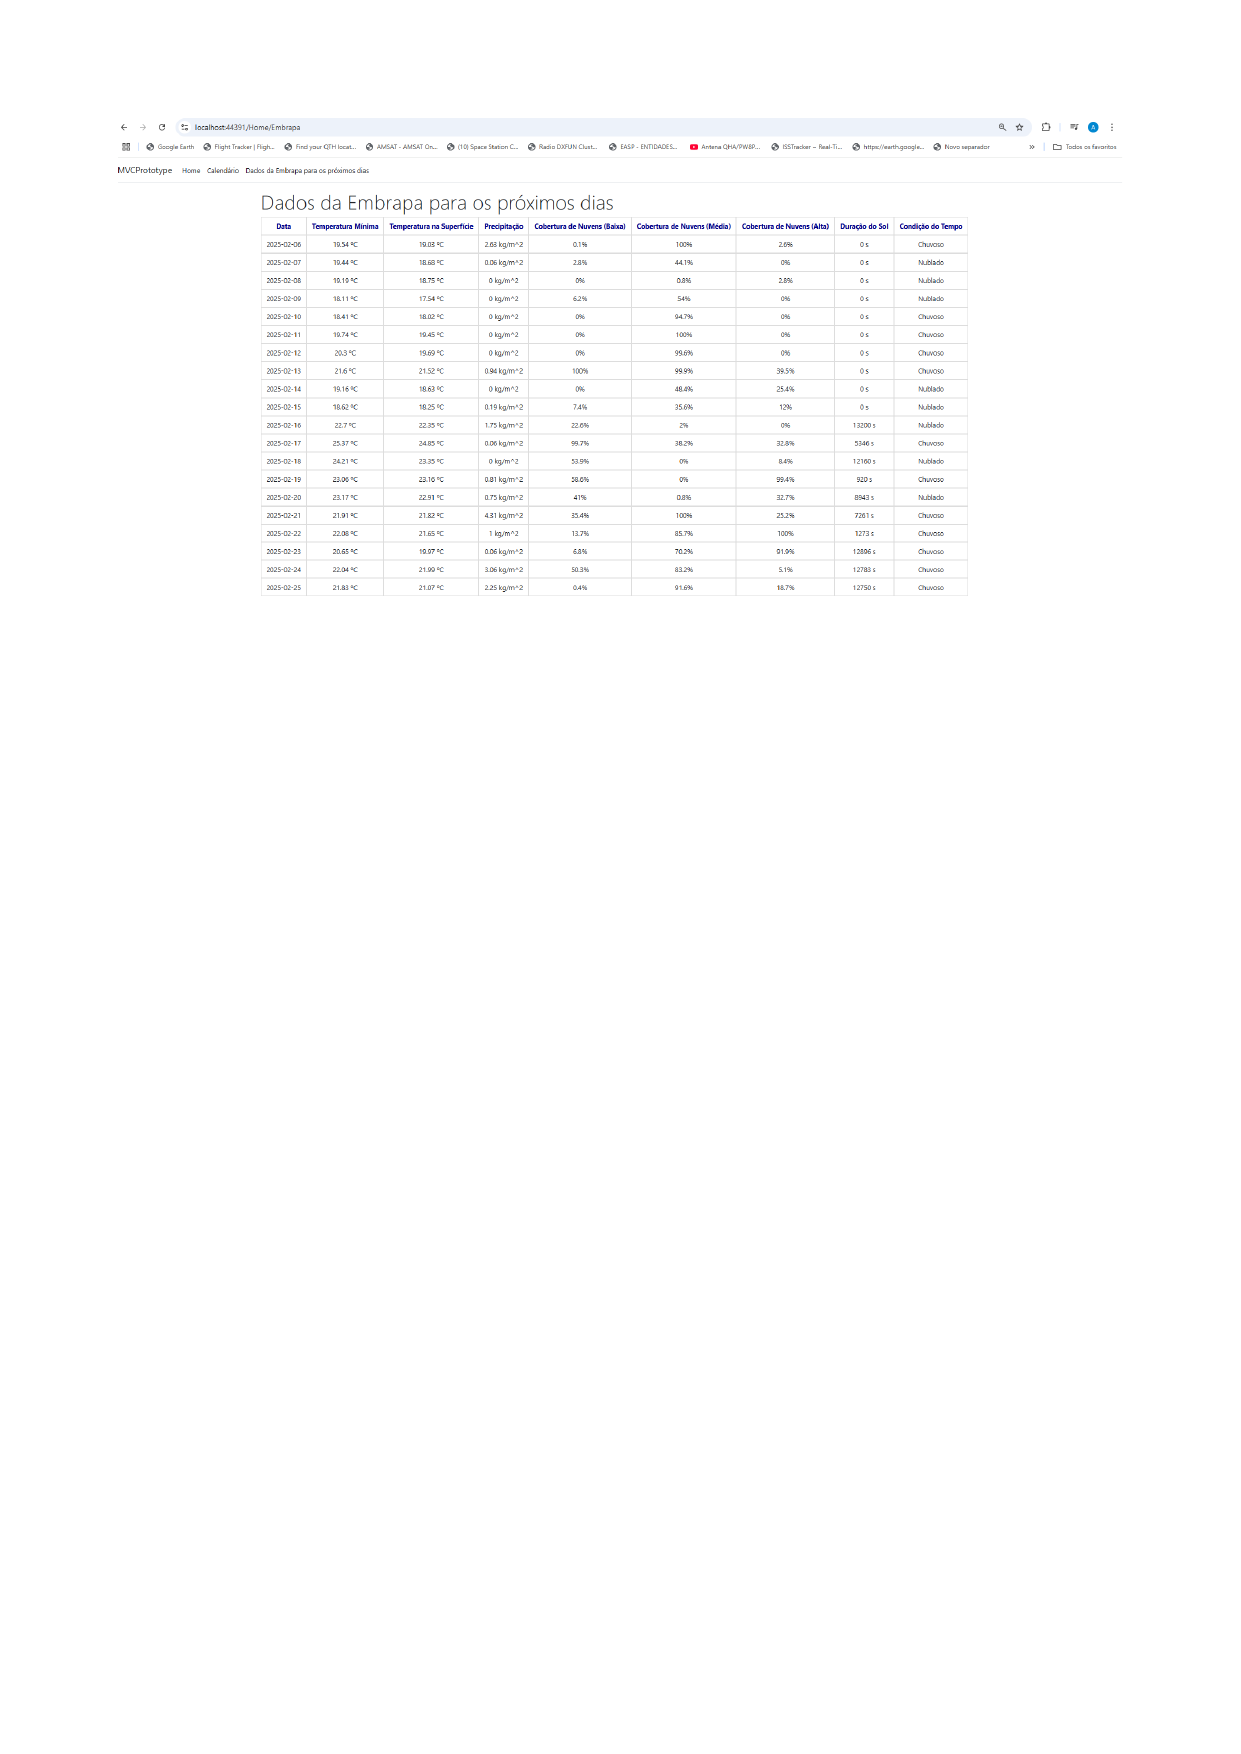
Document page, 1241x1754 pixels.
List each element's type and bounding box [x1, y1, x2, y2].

picture [118, 118, 1123, 642]
